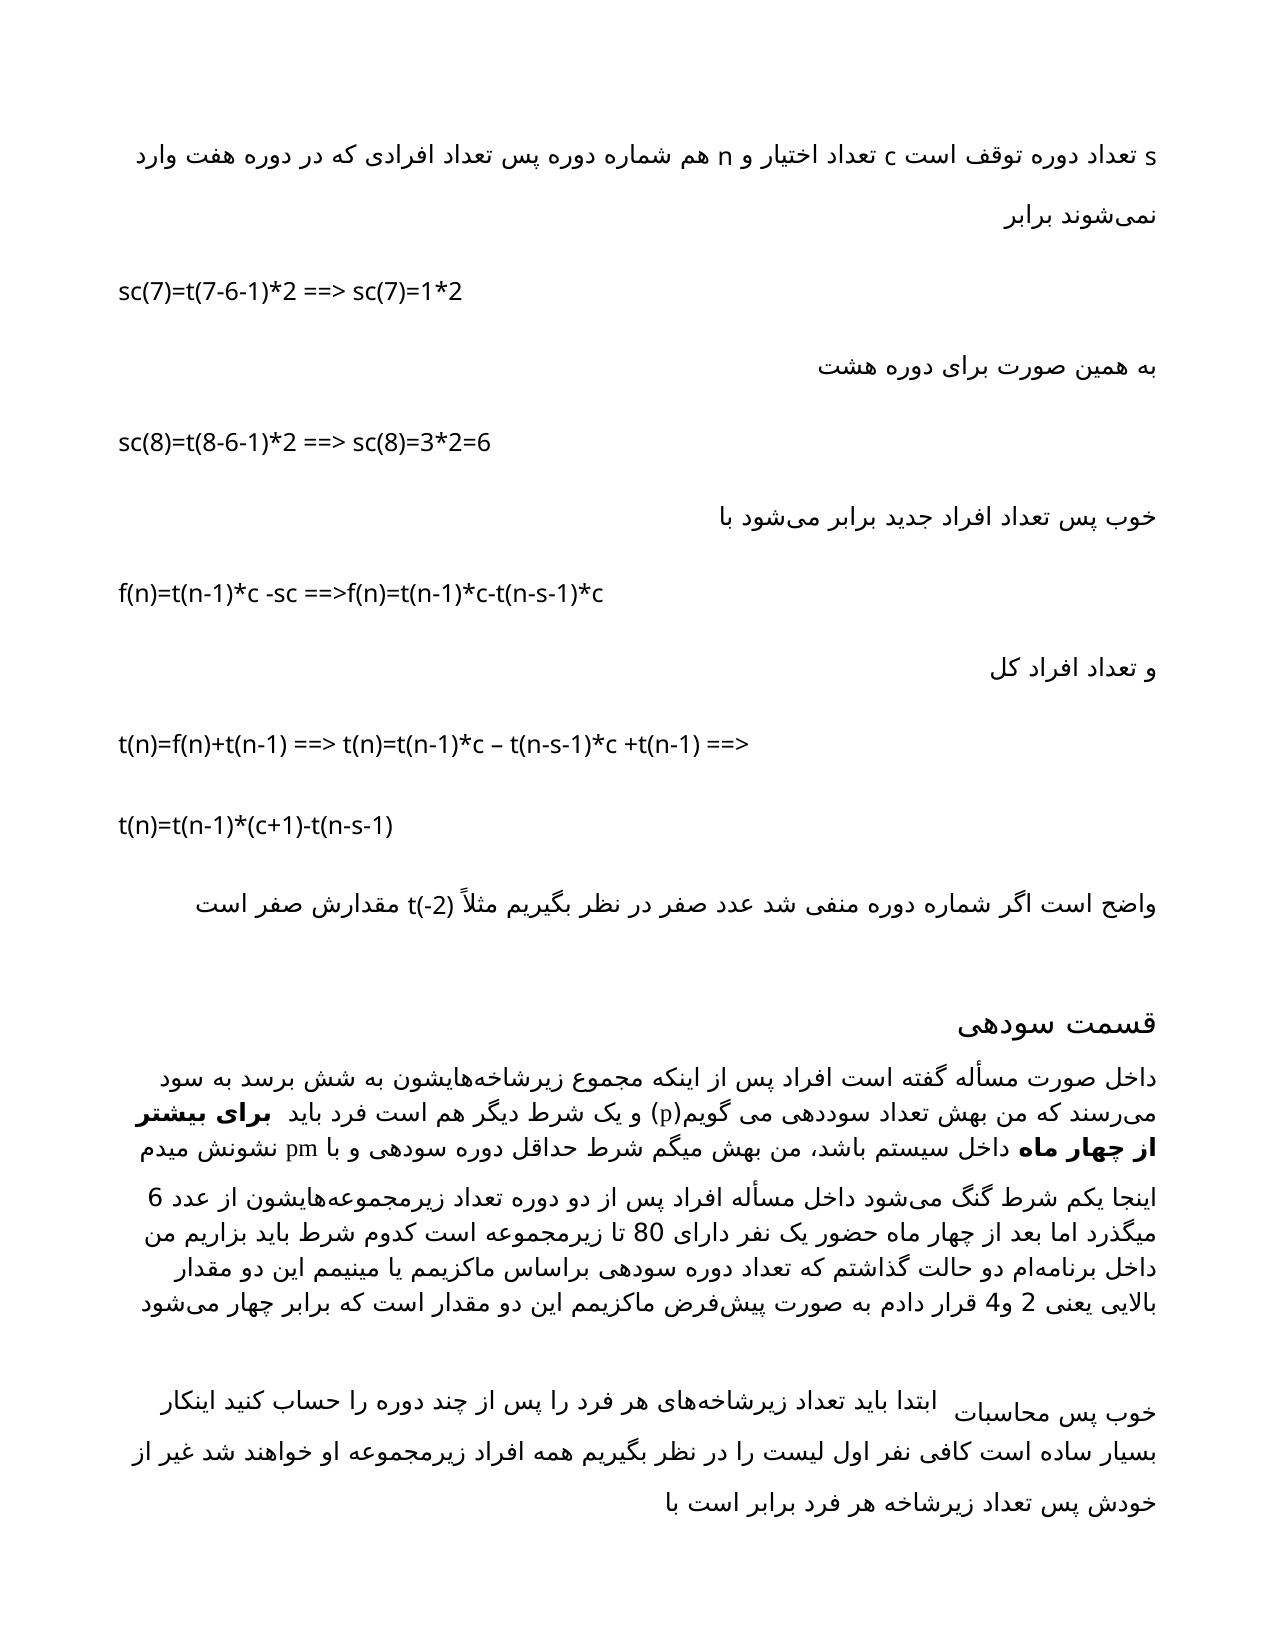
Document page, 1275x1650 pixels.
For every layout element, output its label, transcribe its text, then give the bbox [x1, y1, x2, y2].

text و تعداد افراد کل [118, 636, 1157, 683]
text به همین صورت برای دوره هشت [118, 333, 1157, 380]
text sc(7)=t(7-6-1)*2 ==> sc(7)=1*2 [118, 253, 1157, 308]
text s تعداد دوره توقف است c تعداد اختیار و n هم شماره دوره پس تعداد افرادی که در دوره هفت وارد نمی‌شوند برابر [118, 118, 1157, 229]
text خوب پس محاسبات ابتدا باید تعداد زیرشاخه‌های هر فرد را پس از چند دوره را حساب کنید اینکار بسیار ساده است کافی نفر اول لیست را در نظر بگیریم همه افراد زیرمجموعه او خواهند شد غیر از خودش پس تعداد زیرشاخه هر فرد برابر است با [118, 1386, 1157, 1531]
text واضح است اگر شماره دوره منفی شد عدد صفر در نظر بگیریم مثلاً t(-2) مقدارش صفر است [118, 867, 1157, 922]
text قسمت سودهی [118, 1005, 1157, 1041]
text t(n)=t(n-1)*(c+1)-t(n-s-1) [118, 787, 1157, 841]
text t(n)=f(n)+t(n-1) ==> t(n)=t(n-1)*c – t(n-s-1)*c +t(n-1) ==> [118, 707, 1157, 761]
text اینجا یکم شرط گنگ می‌شود داخل مسأله افراد پس از دو دوره تعداد زیرمجموعه‌هایشون از عدد 6 میگذرد اما بعد از چهار ماه حضور یک نفر دارای 80 تا زیرمجموعه است کدوم شرط باید بزاریم من داخل برنامه‌ام دو حالت گذاشتم که تعداد دوره سودهی براساس ماکزیمم یا مینیمم این دو مقدار بالایی یعنی 2 و4 قرار دادم به صورت پیش‌فرض ماکزیمم این دو مقدار است که برابر چهار می‌شود [118, 1183, 1157, 1317]
text sc(8)=t(8-6-1)*2 ==> sc(8)=3*2=6 [118, 404, 1157, 459]
text f(n)=t(n-1)*c -sc ==>f(n)=t(n-1)*c-t(n-s-1)*c [118, 555, 1157, 610]
text خوب پس تعداد افراد جدید برابر می‌شود با [118, 484, 1157, 531]
text داخل صورت مسأله گفته است افراد پس از اینکه مجموع زیرشاخه‌هایشون به شش برسد به سود می‌رسند که من بهش تعداد سوددهی می گویم(p) و یک شرط دیگر هم است فرد باید برای بیشتر از چهار ماه داخل سیستم باشد، من بهش میگم شرط حداقل دوره سودهی و با pm نشونش میدم [118, 1063, 1157, 1162]
